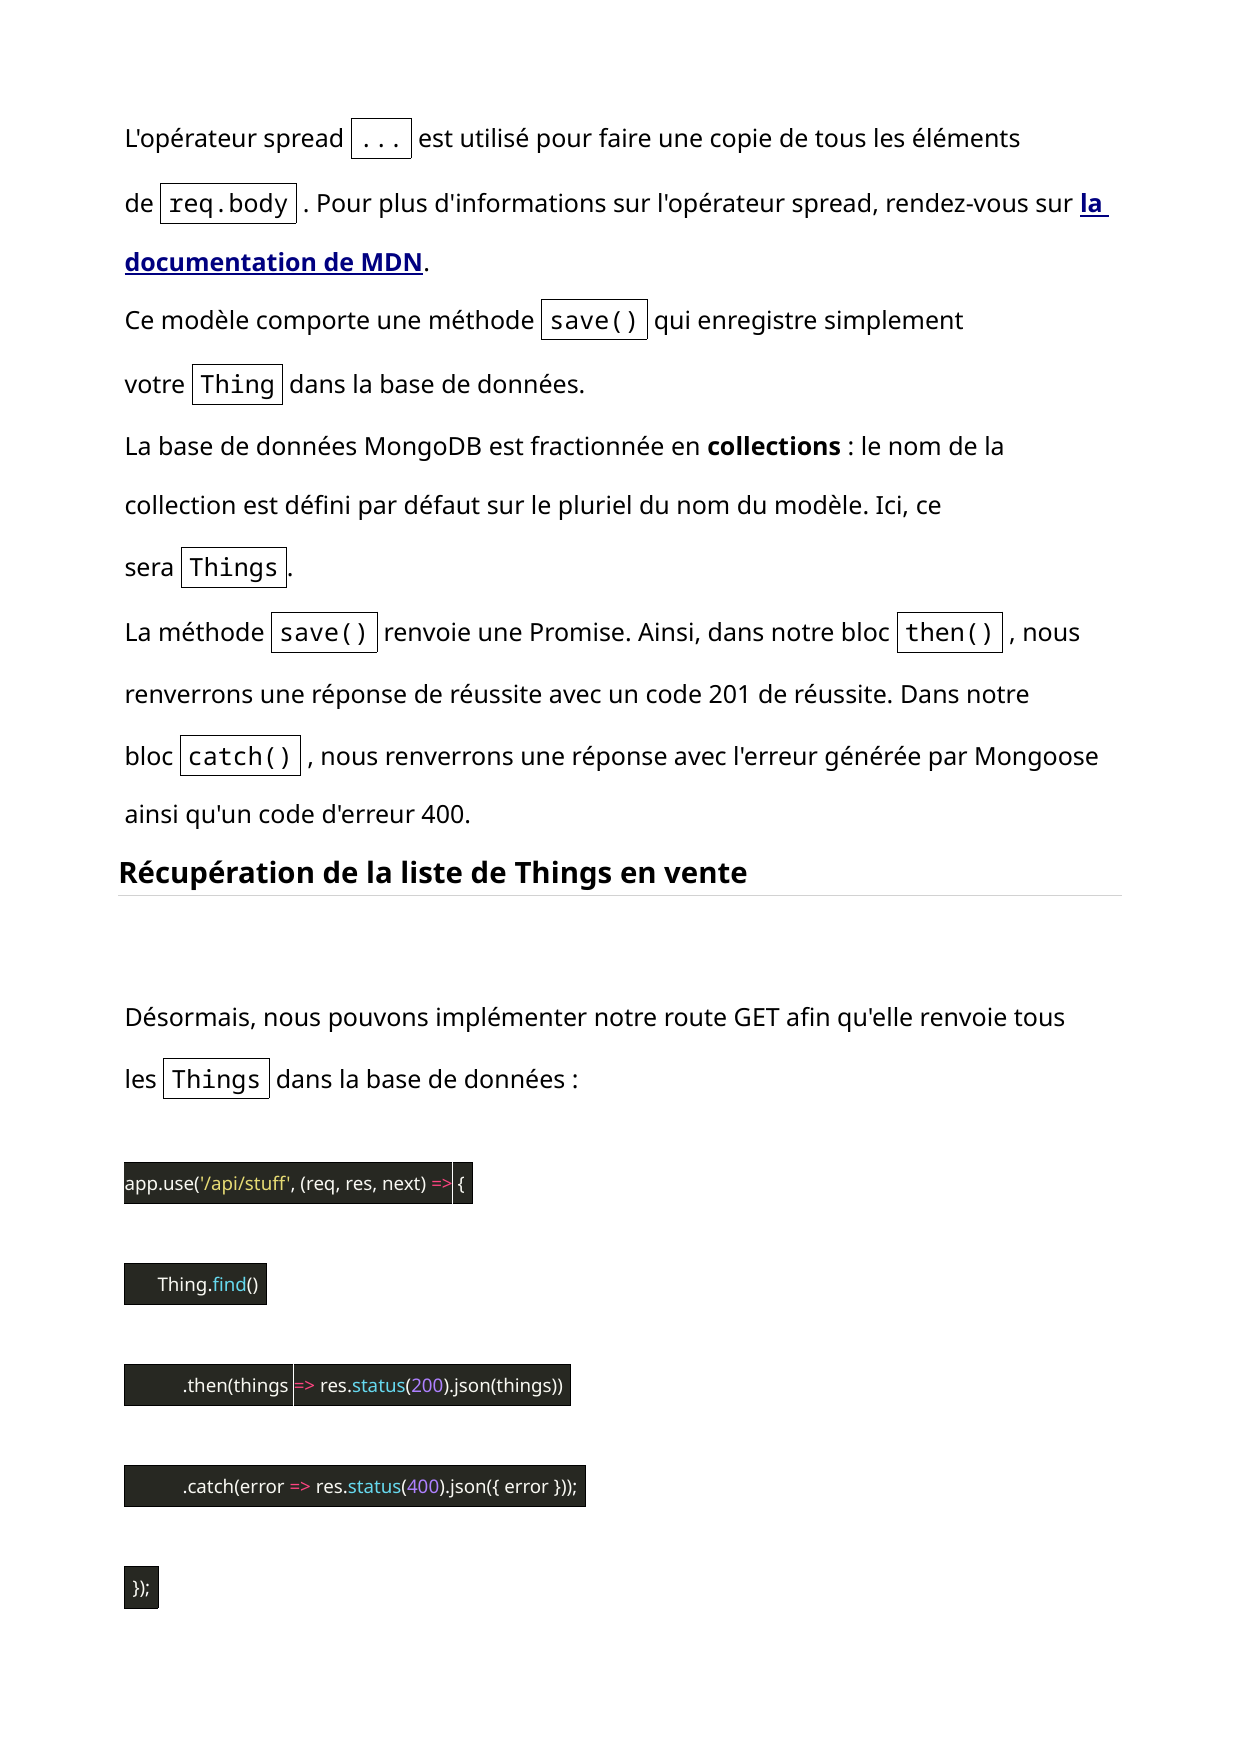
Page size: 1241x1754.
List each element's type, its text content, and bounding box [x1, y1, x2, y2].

text [586, 1465, 1111, 1507]
text [571, 1364, 1111, 1406]
text La base de données MongoDB est fractionnée en collections : le nom de la collection est défini par défaut sur le pluriel du nom du modèle. Ici, ce sera Things. [124, 429, 1116, 587]
text Ce modèle comporte une méthode save() qui enregistre simplement votre Thing dans la base de données. [124, 299, 1116, 404]
text app.use('/api/stuff', (req, res, next) => { [124, 1163, 472, 1203]
text La méthode save() renvoie une Promise. Ainsi, dans notre bloc then() , nous renverrons une réponse de réussite avec un code 201 de réussite. Dans notre bloc catch() , nous renverrons une réponse avec l'erreur générée par Mongoose ainsi qu'un code d'erreur 400. [124, 612, 1116, 831]
text .catch(error => res.status(400).json({ error })); [125, 1466, 585, 1506]
text Thing.find() [125, 1264, 266, 1304]
text L'opérateur spread ... est utilisé pour faire une copie de tous les éléments de req.body . Pour plus d'informations sur l'opérateur spread, rendez-vous sur la documentation de MDN. [124, 118, 1116, 278]
text .then(things => res.status(200).json(things)) [125, 1365, 570, 1405]
text [267, 1263, 1111, 1304]
subtitle Récupération de la liste de Things en vente [118, 852, 1122, 895]
text }); [125, 1567, 158, 1608]
text [473, 1162, 1111, 1203]
text [159, 1566, 1111, 1608]
text Désormais, nous pouvons implémenter notre route GET afin qu'elle renvoie tous les Things dans la base de données : [124, 999, 1116, 1098]
